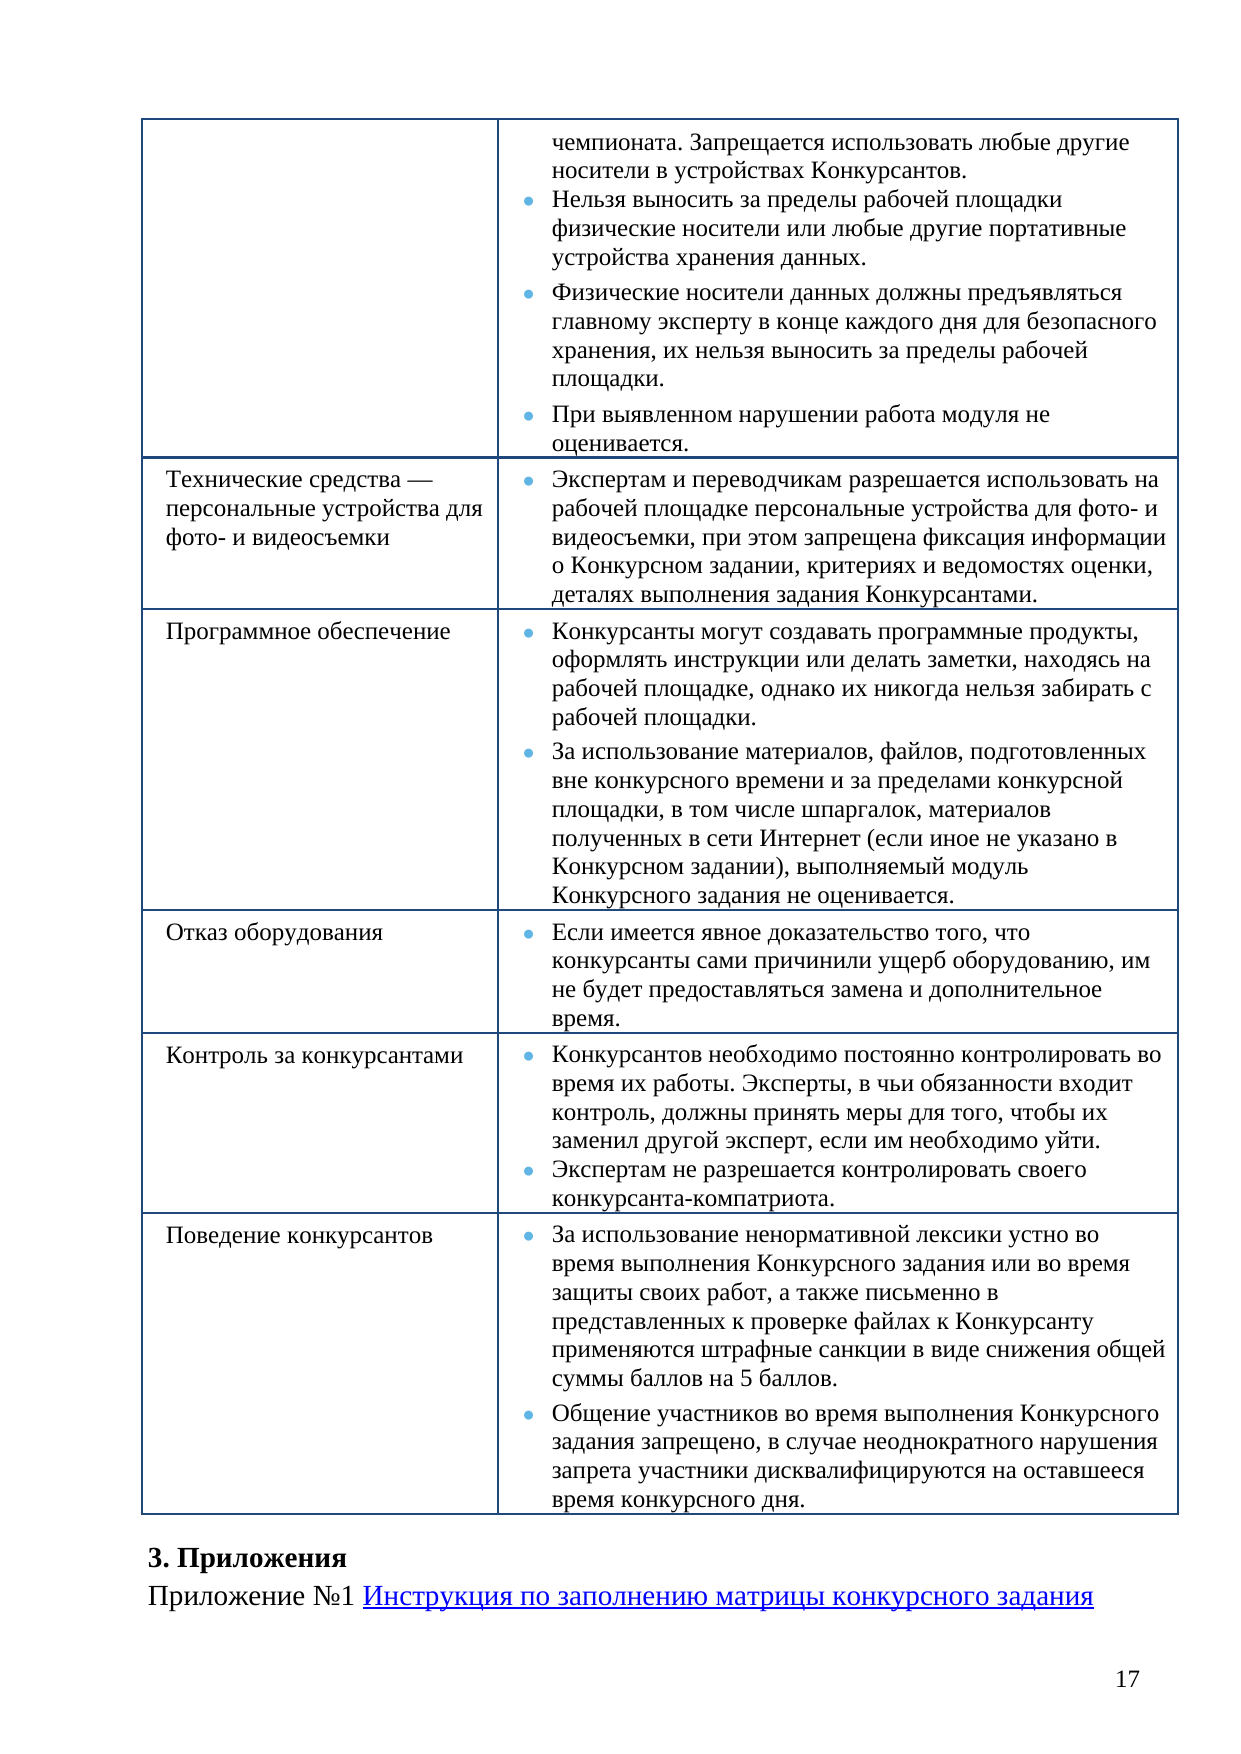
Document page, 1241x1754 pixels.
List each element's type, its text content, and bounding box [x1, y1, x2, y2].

table_cell Если имеется явное доказательство того, что конкурсанты сами причинили ущерб оборудованию, им не будет предоставляться замена и дополнительное время. [499, 911, 1177, 1032]
table_cell За использование ненормативной лексики устно во время выполнения Конкурсного задания или во время защиты своих работ, а также письменно в представленных к проверке файлах к Конкурсанту применяются штрафные санкции в виде снижения общей суммы баллов на 5 баллов. Общение участников во время выполнения Конкурсного задания запрещено, в случае неоднократного нарушения запрета участники дисквалифицируются на оставшееся время конкурсного дня. [499, 1214, 1177, 1513]
table_cell Отказ оборудования [143, 911, 497, 1032]
table_cell Экспертам и переводчикам разрешается использовать на рабочей площадке персональные устройства для фото- и видеосъемки, при этом запрещена фиксация информации о Конкурсном задании, критериях и ведомостях оценки, деталях выполнения задания Конкурсантами. [499, 459, 1177, 608]
subtitle 3. Приложения [148, 1540, 1152, 1573]
table_cell Конкурсанты могут создавать программные продукты, оформлять инструкции или делать заметки, находясь на рабочей площадке, однако их никогда нельзя забирать с рабочей площадки. За использование материалов, файлов, подготовленных вне конкурсного времени и за пределами конкурсной площадки, в том числе шпаргалок, материалов полученных в сети Интернет (если иное не указано в Конкурсном задании), выполняемый модуль Конкурсного задания не оценивается. [499, 610, 1177, 909]
table_cell Контроль за конкурсантами [143, 1034, 497, 1212]
text Приложение №1 Инструкция по заполнению матрицы конкурсного задания [148, 1578, 1152, 1612]
table_cell чемпионата. Запрещается использовать любые другие носители в устройствах Конкурсантов. Нельзя выносить за пределы рабочей площадки физические носители или любые другие портативные устройства хранения данных. Физические носители данных должны предъявляться главному эксперту в конце каждого дня для безопасного хранения, их нельзя выносить за пределы рабочей площадки. При выявленном нарушении работа модуля не оценивается. [499, 120, 1177, 456]
table_cell Поведение конкурсантов [143, 1214, 497, 1513]
table_cell Программное обеспечение [143, 610, 497, 909]
table_cell Технические средства — персональные устройства для фото- и видеосъемки [143, 459, 497, 608]
table_cell Конкурсантов необходимо постоянно контролировать во время их работы. Эксперты, в чьи обязанности входит контроль, должны принять меры для того, чтобы их заменил другой эксперт, если им необходимо уйти. Экспертам не разрешается контролировать своего конкурсанта-компатриота. [499, 1034, 1177, 1212]
table_cell [143, 120, 497, 456]
